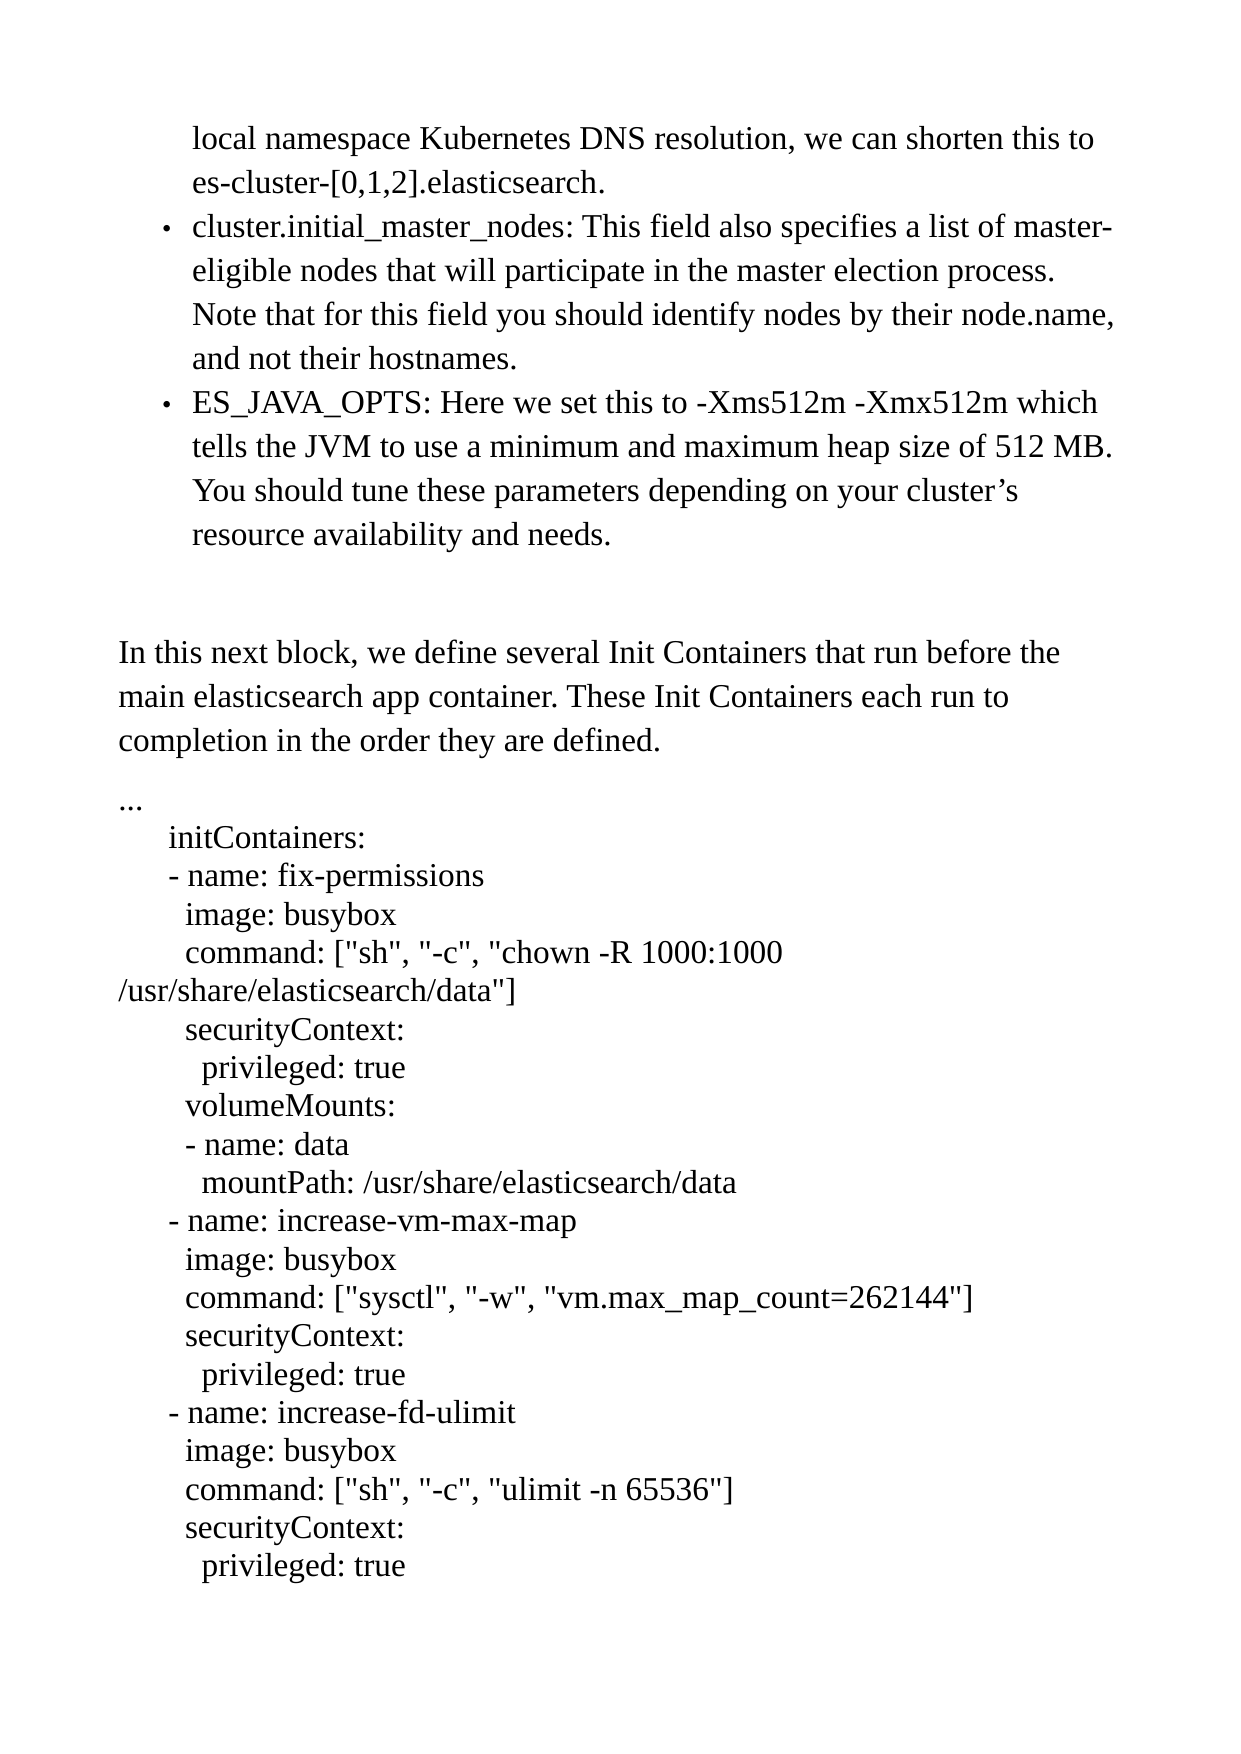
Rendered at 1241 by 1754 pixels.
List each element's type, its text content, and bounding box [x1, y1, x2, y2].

text mountPath: /usr/share/elasticsearch/data [118, 1162, 1122, 1200]
text ... [118, 779, 1122, 817]
text - name: increase-vm-max-map [118, 1200, 1122, 1239]
text image: busybox [118, 1239, 1122, 1277]
list ES_JAVA_OPTS: Here we set this to -Xms512m -Xmx512m which tells the JVM to use a minimum and maximum heap size of 512 MB. You should tune these parameters depending on your cluster’s resource availability and needs. [162, 382, 1122, 553]
text privileged: true [118, 1545, 1122, 1584]
text command: ["sysctl", "-w", "vm.max_map_count=262144"] [118, 1277, 1122, 1315]
text image: busybox [118, 894, 1122, 932]
text - name: fix-permissions [118, 855, 1122, 894]
text - name: increase-fd-ulimit [118, 1392, 1122, 1430]
text command: ["sh", "-c", "ulimit -n 65536"] [118, 1469, 1122, 1507]
list cluster.initial_master_nodes: This field also specifies a list of master-eligible nodes that will participate in the master election process. Note that for this field you should identify nodes by their node.name, and not their hostnames. [162, 206, 1122, 377]
text privileged: true [118, 1047, 1122, 1085]
text image: busybox [118, 1430, 1122, 1469]
text securityContext: [118, 1507, 1122, 1545]
text privileged: true [118, 1354, 1122, 1392]
text - name: data [118, 1124, 1122, 1162]
text volumeMounts: [118, 1085, 1122, 1124]
text initContainers: [118, 817, 1122, 855]
list local namespace Kubernetes DNS resolution, we can shorten this to es-cluster-[0,1,2].elasticsearch. [162, 118, 1122, 201]
text securityContext: [118, 1315, 1122, 1354]
text securityContext: [118, 1009, 1122, 1047]
text command: ["sh", "-c", "chown -R 1000:1000 /usr/share/elasticsearch/data"] [118, 932, 1122, 1009]
text In this next block, we define several Init Containers that run before the main elasticsearch app container. These Init Containers each run to completion in the order they are defined. [118, 632, 1122, 758]
